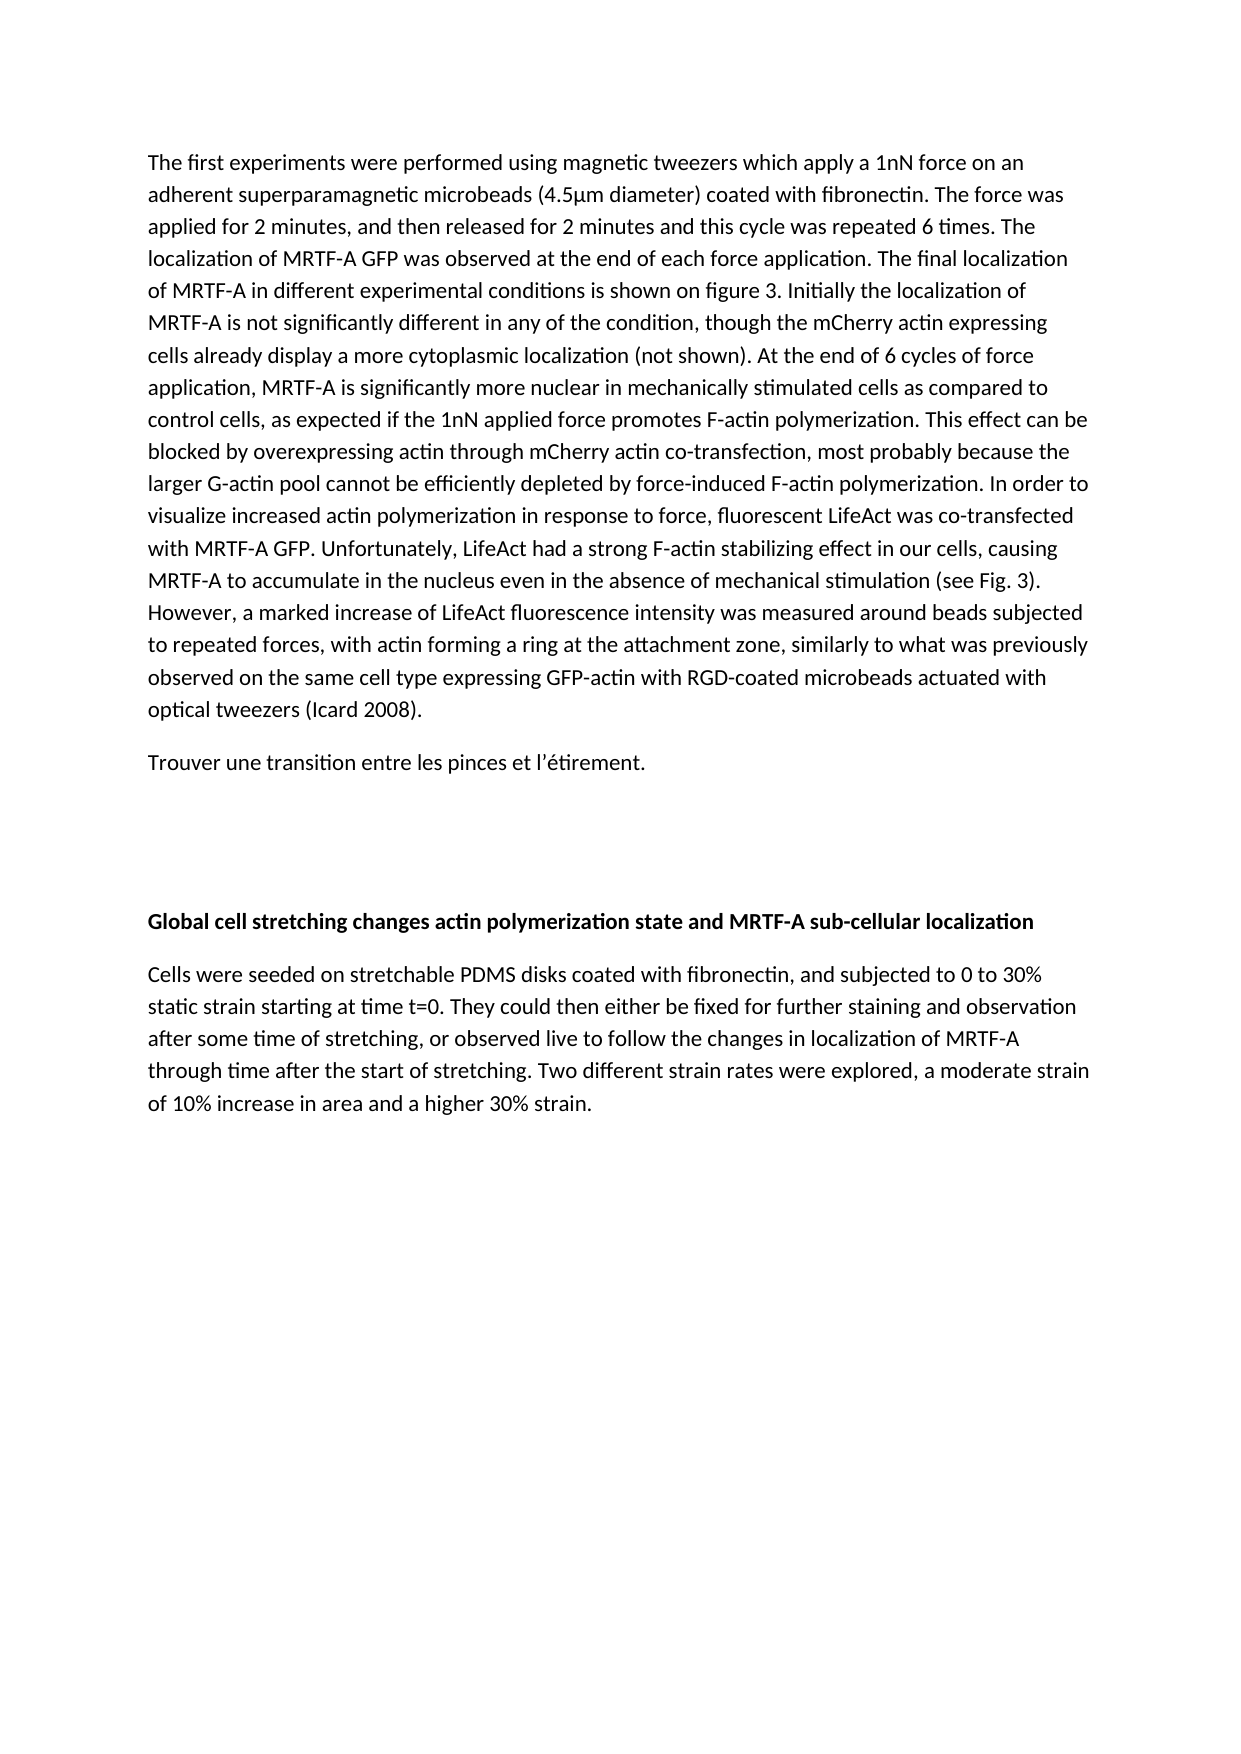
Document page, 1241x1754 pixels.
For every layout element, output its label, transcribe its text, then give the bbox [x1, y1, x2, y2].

text Cells were seeded on stretchable PDMS disks coated with fibronectin, and subjected to 0 to 30% static strain starting at time t=0. They could then either be fixed for further staining and observation after some time of stretching, or observed live to follow the changes in localization of MRTF-A through time after the start of stretching. Two different strain rates were explored, a moderate strain of 10% increase in area and a higher 30% strain. [148, 960, 1093, 1117]
text Trouver une transition entre les pinces et l’étirement. [148, 748, 1093, 776]
text The first experiments were performed using magnetic tweezers which apply a 1nN force on an adherent superparamagnetic microbeads (4.5µm diameter) coated with fibronectin. The force was applied for 2 minutes, and then released for 2 minutes and this cycle was repeated 6 times. The localization of MRTF-A GFP was observed at the end of each force application. The final localization of MRTF-A in different experimental conditions is shown on figure 3. Initially the localization of MRTF-A is not significantly different in any of the condition, though the mCherry actin expressing cells already display a more cytoplasmic localization (not shown). At the end of 6 cycles of force application, MRTF-A is significantly more nuclear in mechanically stimulated cells as compared to control cells, as expected if the 1nN applied force promotes F-actin polymerization. This effect can be blocked by overexpressing actin through mCherry actin co-transfection, most probably because the larger G-actin pool cannot be efficiently depleted by force-induced F-actin polymerization. In order to visualize increased actin polymerization in response to force, fluorescent LifeAct was co-transfected with MRTF-A GFP. Unfortunately, LifeAct had a strong F-actin stabilizing effect in our cells, causing MRTF-A to accumulate in the nucleus even in the absence of mechanical stimulation (see Fig. 3). However, a marked increase of LifeAct fluorescence intensity was measured around beads subjected to repeated forces, with actin forming a ring at the attachment zone, similarly to what was previously observed on the same cell type expressing GFP-actin with RGD-coated microbeads actuated with optical tweezers (Icard 2008). [148, 148, 1093, 723]
text Global cell stretching changes actin polymerization state and MRTF-A sub-cellular localization [148, 907, 1093, 935]
